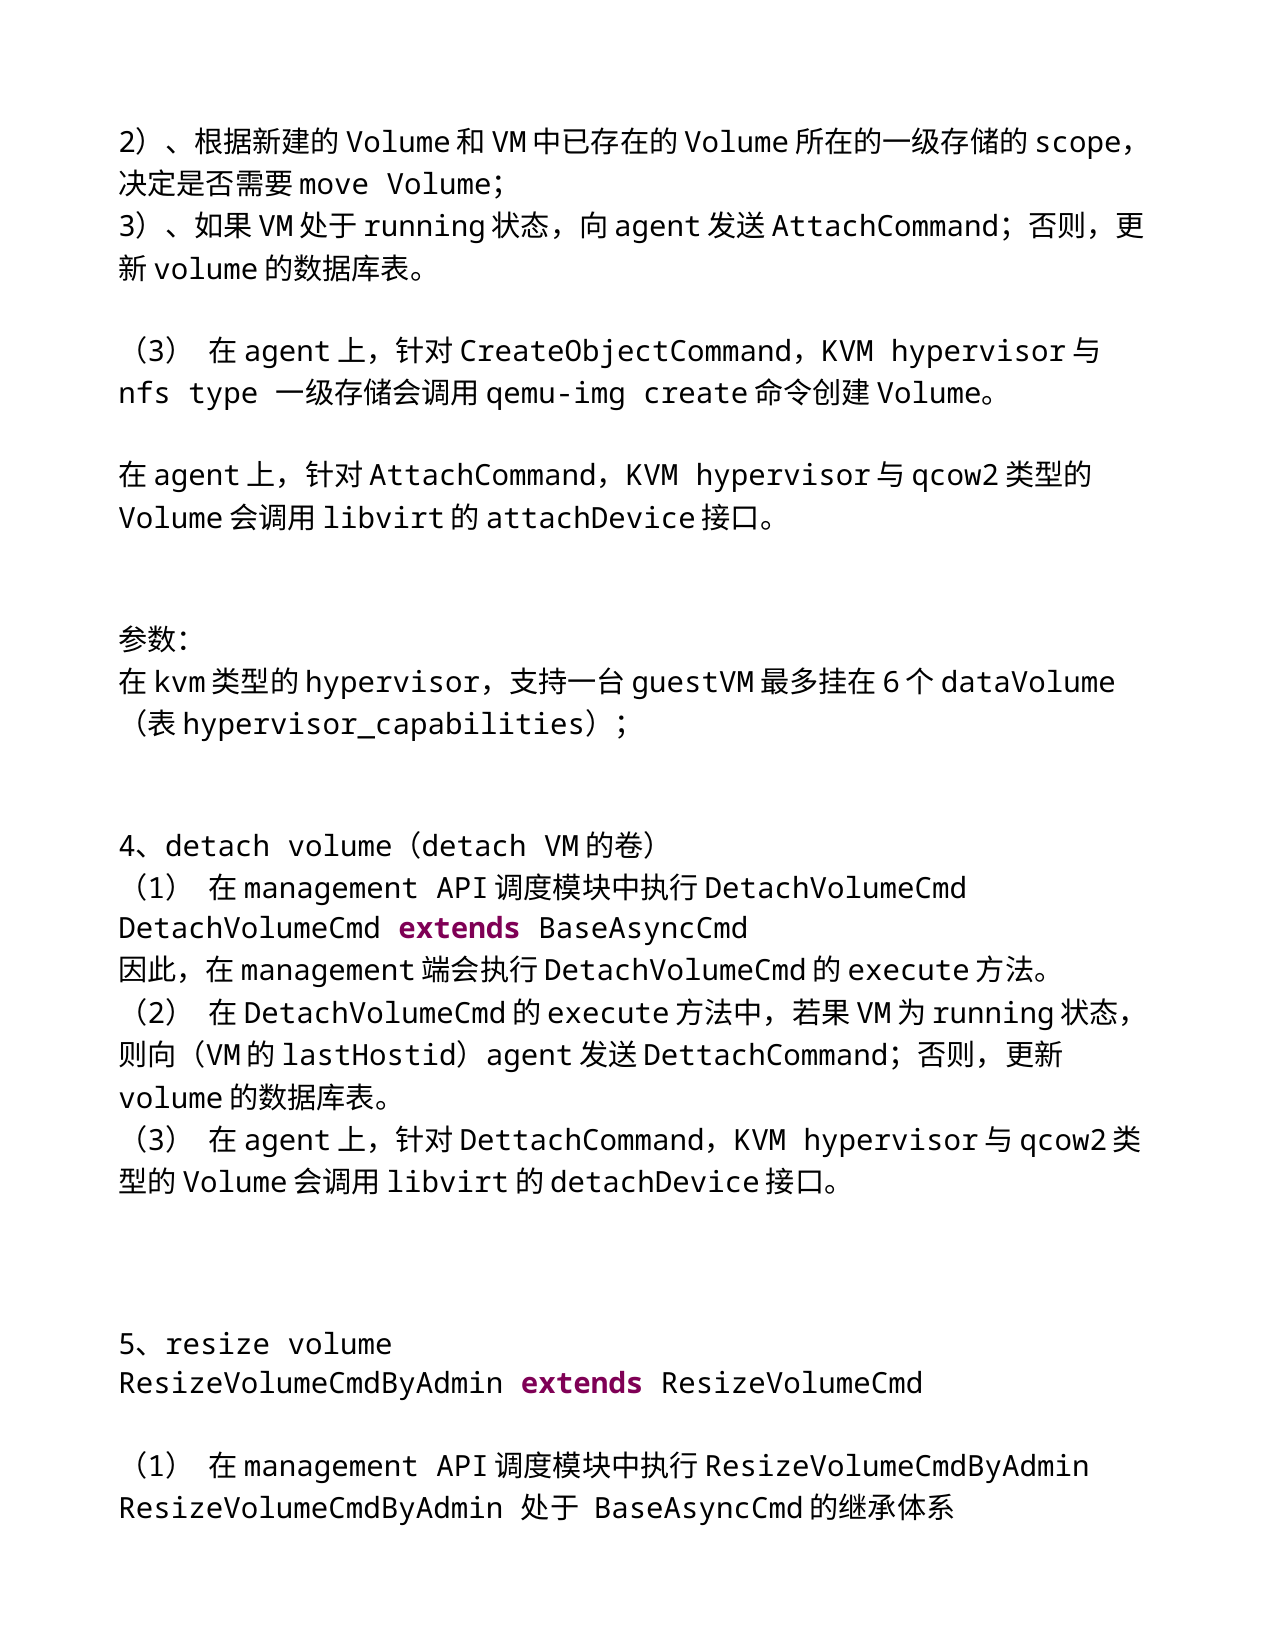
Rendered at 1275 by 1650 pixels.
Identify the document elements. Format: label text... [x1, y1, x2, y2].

text 2）、根据新建的Volume和VM中已存在的Volume所在的一级存储的scope，决定是否需要move Volume； [118, 118, 1157, 203]
text （1） 在management API调度模块中执行ResizeVolumeCmdByAdmin [118, 1442, 1157, 1484]
text ResizeVolumeCmdByAdmin 处于 BaseAsyncCmd的继承体系 [118, 1484, 1157, 1527]
text （2） 在DetachVolumeCmd的execute方法中，若果VM为running状态，则向（VM的lastHostid）agent发送DettachCommand；否则，更新volume的数据库表。 [118, 989, 1157, 1117]
text （3） 在agent上，针对DettachCommand，KVM hypervisor与qcow2类型的Volume会调用libvirt的detachDevice接口。 [118, 1117, 1157, 1201]
text ResizeVolumeCmdByAdmin extends ResizeVolumeCmd [118, 1363, 1157, 1402]
text 3）、如果VM处于running状态，向agent发送AttachCommand；否则，更新volume的数据库表。 [118, 203, 1157, 288]
text 在agent上，针对AttachCommand，KVM hypervisor与qcow2类型的Volume会调用libvirt的attachDevice接口。 [118, 452, 1157, 537]
text 参数： [118, 616, 1157, 658]
text （1） 在management API调度模块中执行DetachVolumeCmd [118, 865, 1157, 907]
text DetachVolumeCmd extends BaseAsyncCmd [118, 907, 1157, 947]
text 5、resize volume [118, 1320, 1157, 1363]
text 因此，在management端会执行DetachVolumeCmd的execute方法。 [118, 947, 1157, 989]
text 在kvm类型的hypervisor，支持一台guestVM最多挂在6个dataVolume（表hypervisor_capabilities）； [118, 658, 1157, 743]
text （3） 在agent上，针对CreateObjectCommand，KVM hypervisor与nfs type 一级存储会调用qemu-img create命令创建Volume。 [118, 327, 1157, 412]
text 4、detach volume（detach VM的卷） [118, 822, 1157, 865]
